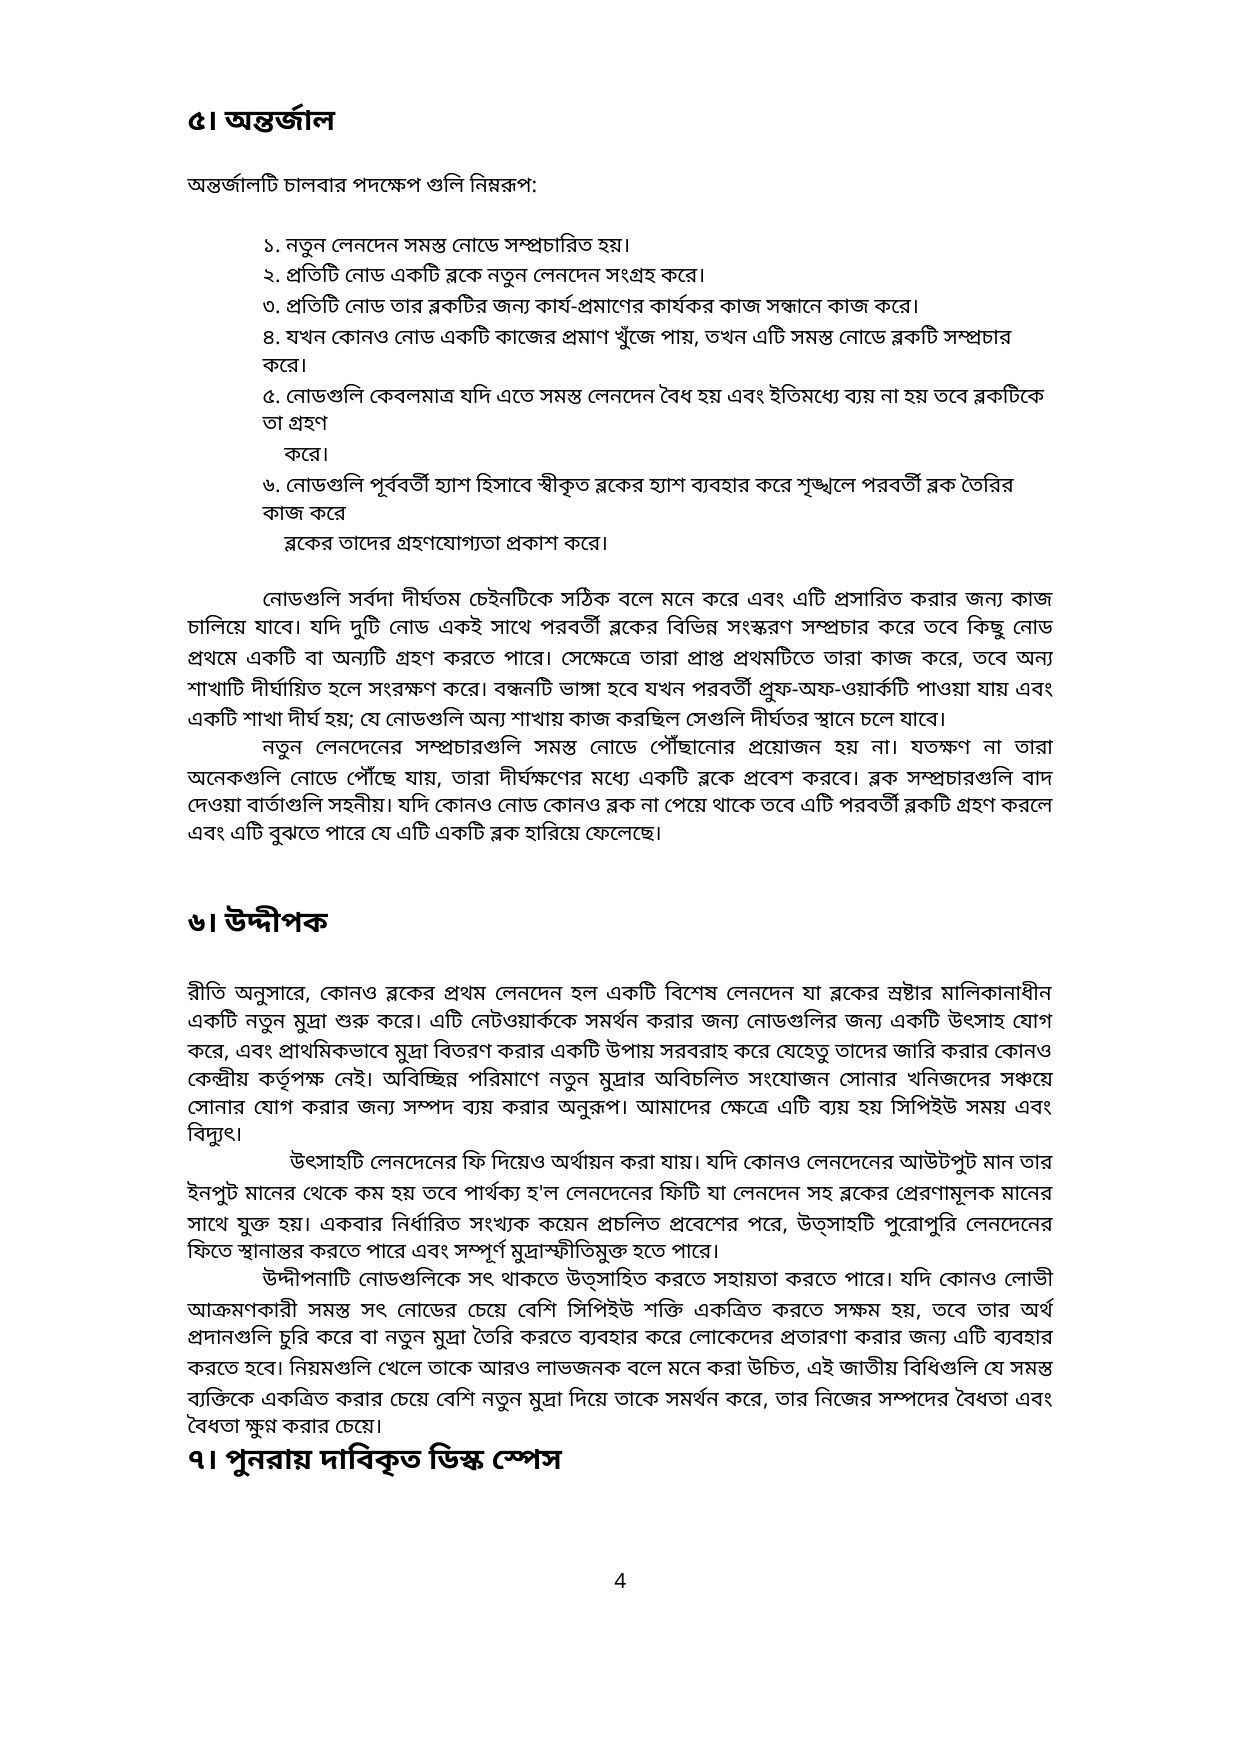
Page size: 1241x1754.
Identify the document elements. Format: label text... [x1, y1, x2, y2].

text ব্লকের তাদের গ্রহণযোগ্যতা প্রকাশ করে। [262, 528, 1053, 559]
text ৬। উদ্দীপক [187, 906, 1053, 944]
text ৭। পুনরায় দাবিকৃত ডিস্ক স্পেস [187, 1442, 1053, 1481]
text ২. প্রতিটি নোড একটি ব্লকে নতুন লেনদেন সংগ্রহ করে। [262, 261, 1053, 291]
text ৫। অন্তর্জাল [187, 103, 1053, 142]
text ১. নতুন লেনদেন সমস্ত নোডে সম্প্রচারিত হয়। [262, 230, 1053, 261]
text করে। [262, 439, 1053, 470]
text উদ্দীপনাটি নোডগুলিকে সৎ থাকতে উত্সাহিত করতে সহায়তা করতে পারে। যদি কোনও লোভী আক্রমণকারী সমস্ত সৎ নোডের চেয়ে বেশি সিপিইউ শক্তি একত্রিত করতে সক্ষম হয়, তবে তার অর্থ প্রদানগুলি চুরি করে বা নতুন মুদ্রা তৈরি করতে ব্যবহার করে লোকেদের প্রতারণা করার জন্য এটি ব্যবহার করতে হবে। নিয়মগুলি খেলে তাকে আরও লাভজনক বলে মনে করা উচিত, এই জাতীয় বিধিগুলি যে সমস্ত ব্যক্তিকে একত্রিত করার চেয়ে বেশি নতুন মুদ্রা দিয়ে তাকে সমর্থন করে, তার নিজের সম্পদের বৈধতা এবং বৈধতা ক্ষুণ্ন করার চেয়ে। [187, 1267, 1053, 1442]
text অন্তর্জালটি চালবার পদক্ষেপ গুলি নিম্নরূপ: [187, 171, 1053, 201]
text নতুন লেনদেনের সম্প্রচারগুলি সমস্ত নোডে পৌঁছানোর প্রয়োজন হয় না। যতক্ষণ না তারা অনেকগুলি নোডে পৌঁছে যায়, তারা দীর্ঘক্ষণের মধ্যে একটি ব্লকে প্রবেশ করবে। ব্লক সম্প্রচারগুলি বাদ দেওয়া বার্তাগুলি সহনীয়। যদি কোনও নোড কোনও ব্লক না পেয়ে থাকে তবে এটি পরবর্তী ব্লকটি গ্রহণ করলে এবং এটি বুঝতে পারে যে এটি একটি ব্লক হারিয়ে ফেলেছে। [187, 735, 1053, 849]
text উৎসাহটি লেনদেনের ফি দিয়েও অর্থায়ন করা যায়। যদি কোনও লেনদেনের আউটপুট মান তার ইনপুট মানের থেকে কম হয় তবে পার্থক্য হ'ল লেনদেনের ফিটি যা লেনদেন সহ ব্লকের প্রেরণামূলক মানের সাথে যুক্ত হয়। একবার নির্ধারিত সংখ্যক কয়েন প্রচলিত প্রবেশের পরে, উত্সাহটি পুরোপুরি লেনদেনের ফিতে স্থানান্তর করতে পারে এবং সম্পূর্ণ মুদ্রাস্ফীতিমুক্ত হতে পারে। [187, 1150, 1053, 1267]
text ৪. যখন কোনও নোড একটি কাজের প্রমাণ খুঁজে পায়, তখন এটি সমস্ত নোডে ব্লকটি সম্প্রচার করে। [262, 322, 1053, 381]
text নোডগুলি সর্বদা দীর্ঘতম চেইনটিকে সঠিক বলে মনে করে এবং এটি প্রসারিত করার জন্য কাজ চালিয়ে যাবে। যদি দুটি নোড একই সাথে পরবর্তী ব্লকের বিভিন্ন সংস্করণ সম্প্রচার করে তবে কিছু নোড প্রথমে একটি বা অন্যটি গ্রহণ করতে পারে। সেক্ষেত্রে তারা প্রাপ্ত প্রথমটিতে তারা কাজ করে, তবে অন্য শাখাটি দীর্ঘায়িত হলে সংরক্ষণ করে। বন্ধনটি ভাঙ্গা হবে যখন পরবর্তী প্রুফ-অফ-ওয়ার্কটি পাওয়া যায় এবং একটি শাখা দীর্ঘ হয়; যে নোডগুলি অন্য শাখায় কাজ করছিল সেগুলি দীর্ঘতর স্থানে চলে যাবে। [187, 588, 1053, 735]
text ৫. নোডগুলি কেবলমাত্র যদি এতে সমস্ত লেনদেন বৈধ হয় এবং ইতিমধ্যে ব্যয় না হয় তবে ব্লকটিকে তা গ্রহণ [262, 381, 1053, 439]
text রীতি অনুসারে, কোনও ব্লকের প্রথম লেনদেন হল একটি বিশেষ লেনদেন যা ব্লকের স্রষ্টার মালিকানাধীন একটি নতুন মুদ্রা শুরু করে। এটি নেটওয়ার্ককে সমর্থন করার জন্য নোডগুলির জন্য একটি উৎসাহ যোগ করে, এবং প্রাথমিকভাবে মুদ্রা বিতরণ করার একটি উপায় সরবরাহ করে যেহেতু তাদের জারি করার কোনও কেন্দ্রীয় কর্তৃপক্ষ নেই। অবিচ্ছিন্ন পরিমাণে নতুন মুদ্রার অবিচলিত সংযোজন সোনার খনিজদের সঞ্চয়ে সোনার যোগ করার জন্য সম্পদ ব্যয় করার অনুরূপ। আমাদের ক্ষেত্রে এটি ব্যয় হয় সিপিইউ সময় এবং বিদ্যুৎ। [187, 978, 1053, 1150]
text ৬. নোডগুলি পূর্ববর্তী হ্যাশ হিসাবে স্বীকৃত ব্লকের হ্যাশ ব্যবহার করে শৃঙ্খলে পরবর্তী ব্লক তৈরির কাজ করে [262, 470, 1053, 528]
text ৩. প্রতিটি নোড তার ব্লকটির জন্য কার্য-প্রমাণের কার্যকর কাজ সন্ধানে কাজ করে। [262, 291, 1053, 322]
